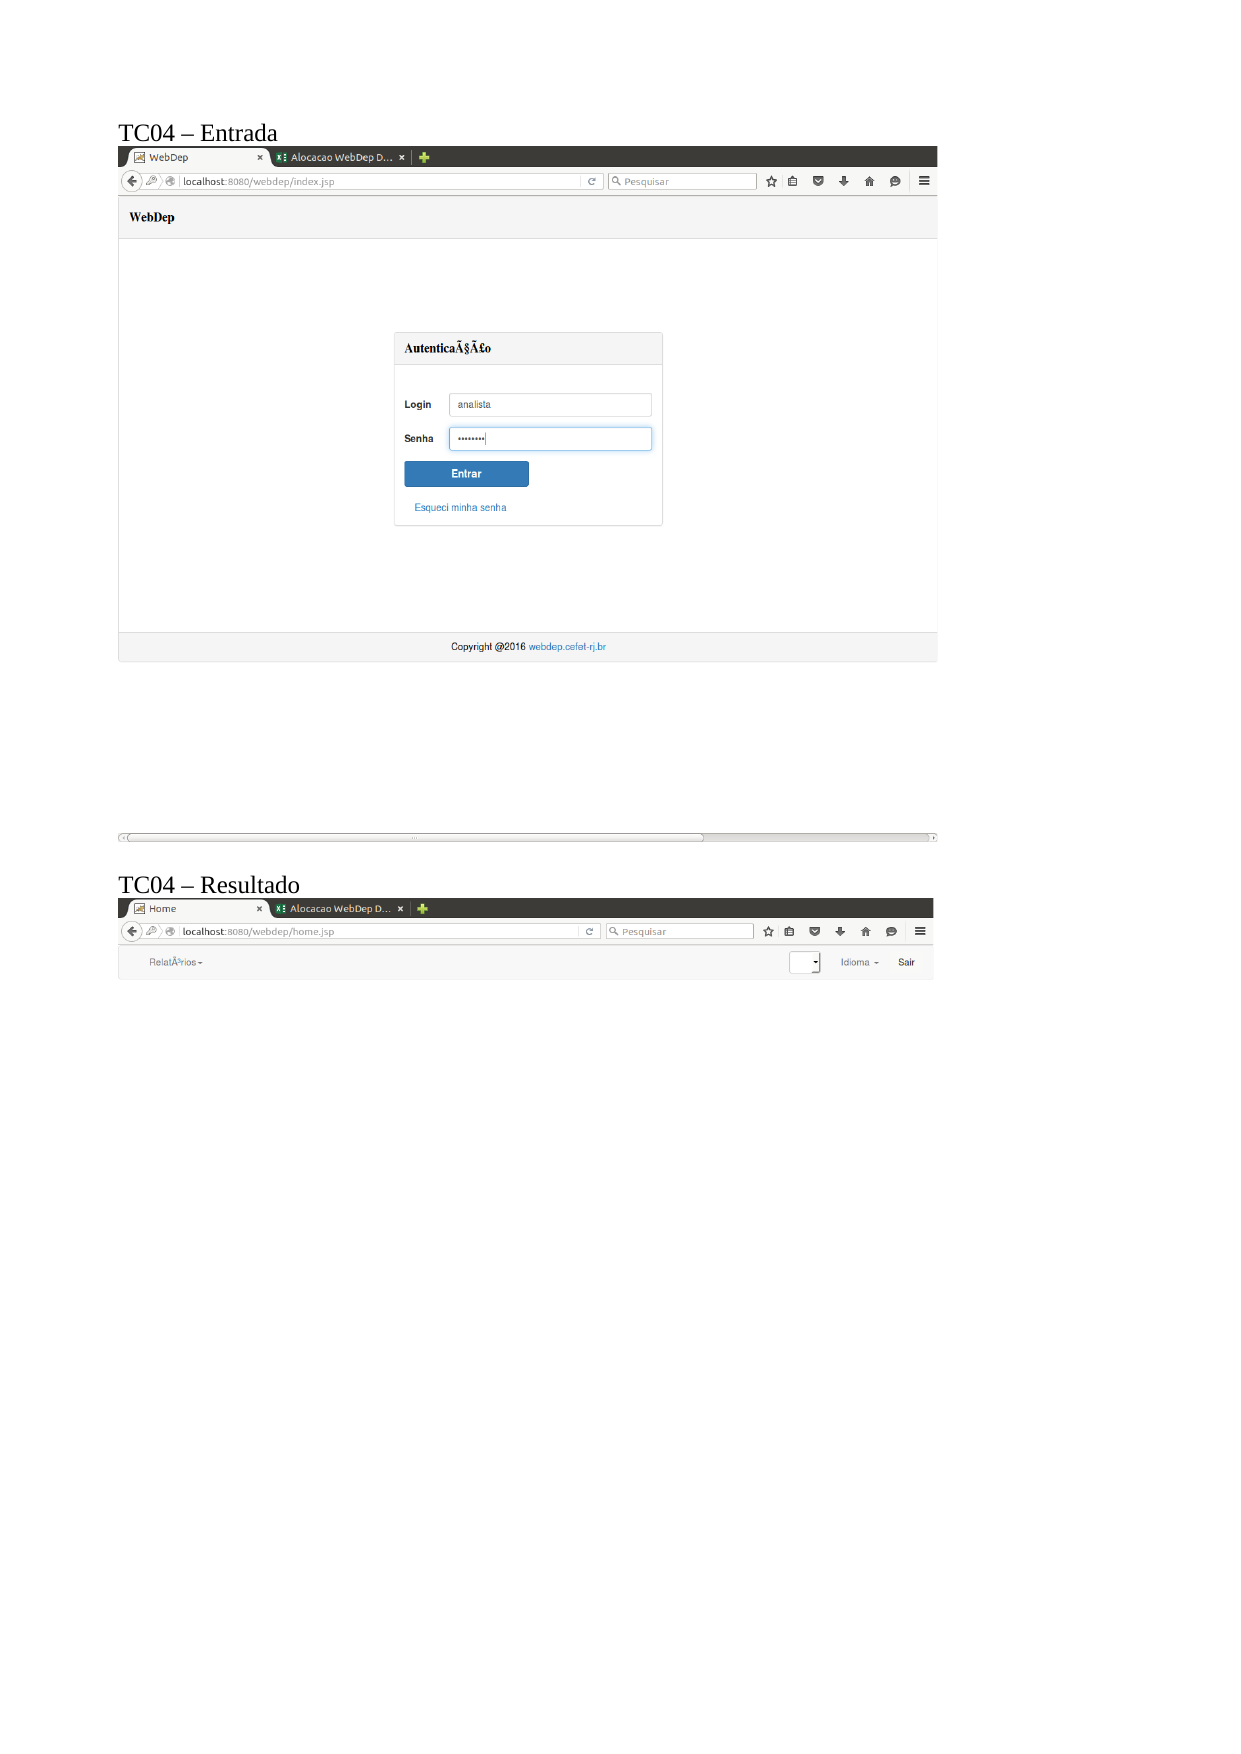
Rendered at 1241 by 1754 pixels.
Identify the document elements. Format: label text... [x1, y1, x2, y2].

text TC04 – Resultado [118, 870, 1122, 899]
text TC04 – Entrada [118, 118, 1122, 147]
